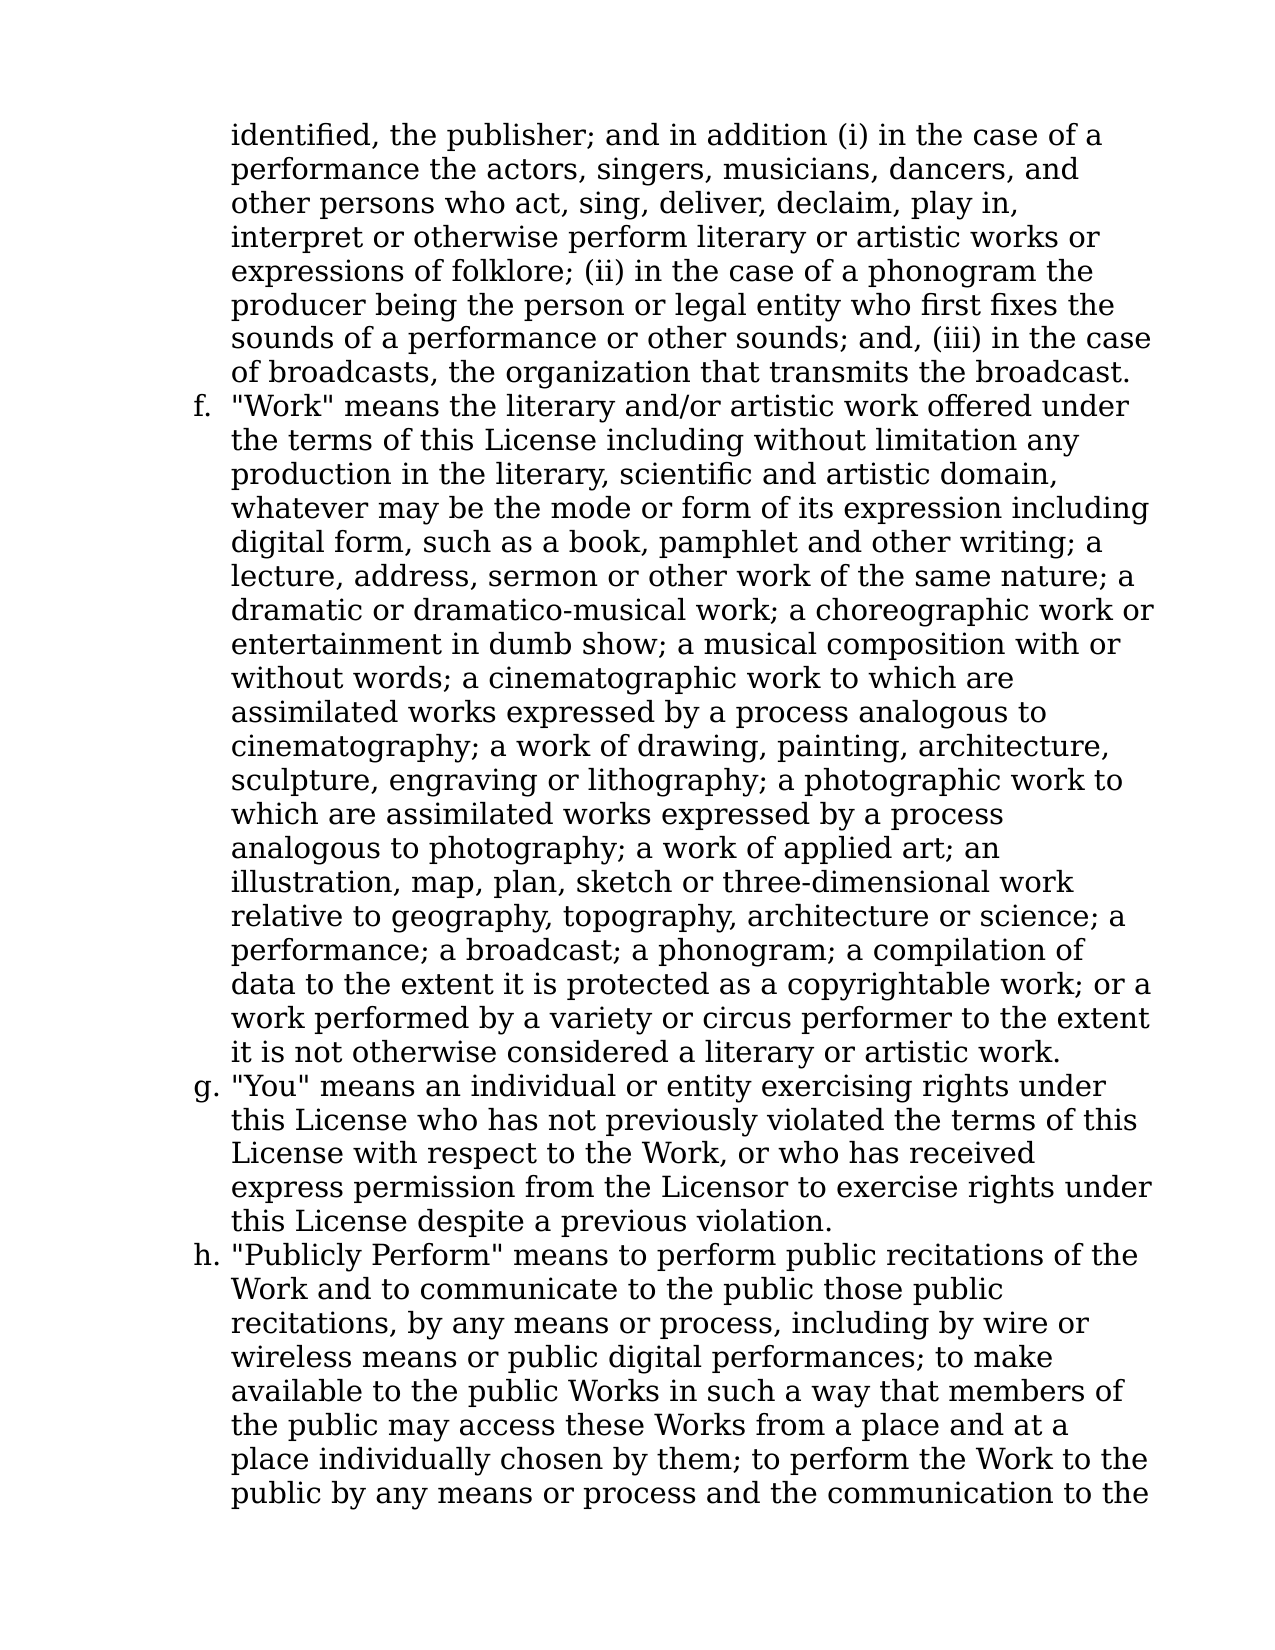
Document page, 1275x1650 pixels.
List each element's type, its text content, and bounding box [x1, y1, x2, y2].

list "Publicly Perform" means to perform public recitations of the Work and to communicate to the public those public recitations, by any means or process, including by wire or wireless means or public digital performances; to make available to the public Works in such a way that members of the public may access these Works from a place and at a place individually chosen by them; to perform the Work to the public by any means or process and the communication to the [193, 1239, 1157, 1510]
list identified, the publisher; and in addition (i) in the case of a performance the actors, singers, musicians, dancers, and other persons who act, sing, deliver, declaim, play in, interpret or otherwise perform literary or artistic works or expressions of folklore; (ii) in the case of a phonogram the producer being the person or legal entity who first fixes the sounds of a performance or other sounds; and, (iii) in the case of broadcasts, the organization that transmits the broadcast. [193, 118, 1157, 390]
list "Work" means the literary and/or artistic work offered under the terms of this License including without limitation any production in the literary, scientific and artistic domain, whatever may be the mode or form of its expression including digital form, such as a book, pamphlet and other writing; a lecture, address, sermon or other work of the same nature; a dramatic or dramatico-musical work; a choreographic work or entertainment in dumb show; a musical composition with or without words; a cinematographic work to which are assimilated works expressed by a process analogous to cinematography; a work of drawing, painting, architecture, sculpture, engraving or lithography; a photographic work to which are assimilated works expressed by a process analogous to photography; a work of applied art; an illustration, map, plan, sketch or three-dimensional work relative to geography, topography, architecture or science; a performance; a broadcast; a phonogram; a compilation of data to the extent it is protected as a copyrightable work; or a work performed by a variety or circus performer to the extent it is not otherwise considered a literary or artistic work. [193, 390, 1157, 1069]
list "You" means an individual or entity exercising rights under this License who has not previously violated the terms of this License with respect to the Work, or who has received express permission from the Licensor to exercise rights under this License despite a previous violation. [193, 1069, 1157, 1239]
